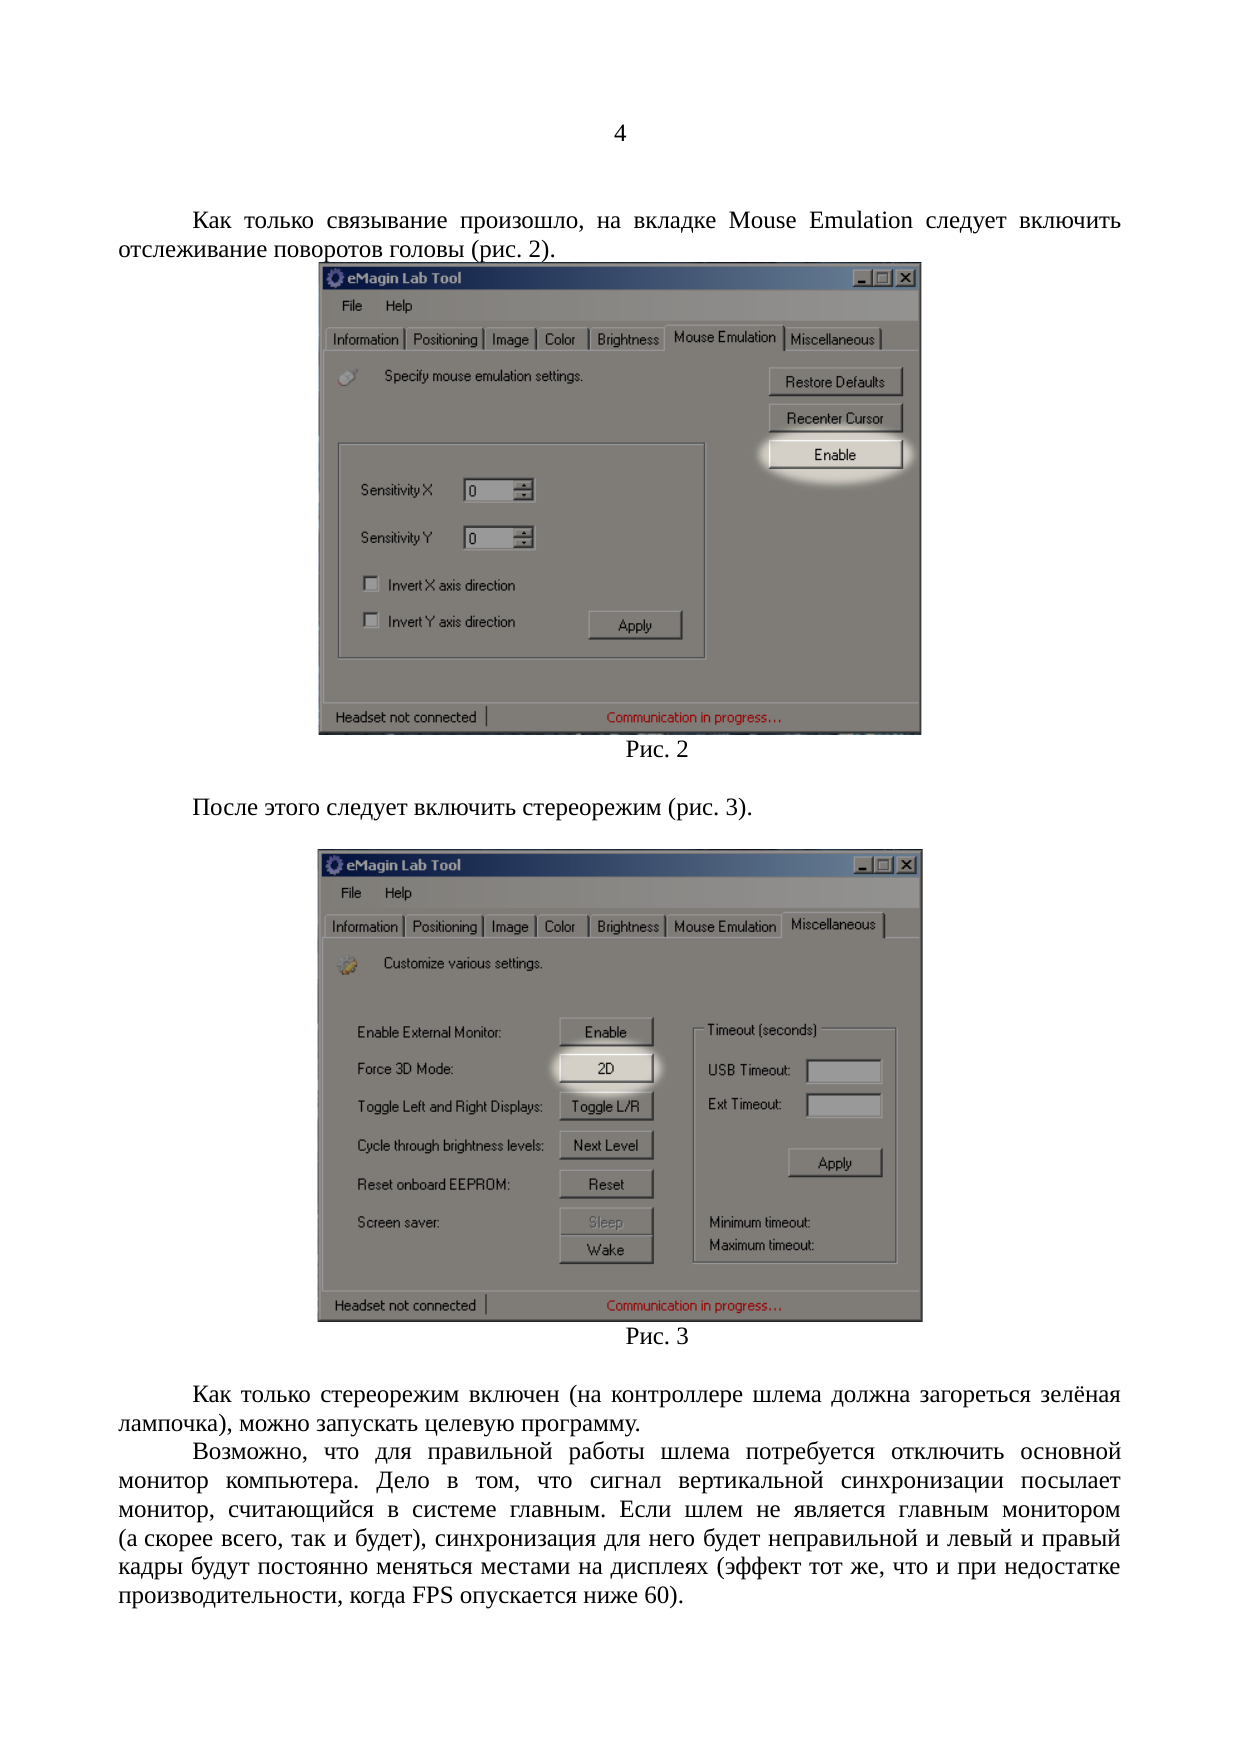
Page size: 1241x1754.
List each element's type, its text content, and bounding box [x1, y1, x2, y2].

text Как только связывание произошло, на вкладке Mouse Emulation следует включить отслеживание поворотов головы (рис. 2). [118, 205, 1122, 263]
picture [317, 849, 923, 1322]
text После этого следует включить стереорежим (рис. 3). [118, 792, 1122, 820]
text Возможно, что для правильной работы шлема потребуется отключить основной монитор компьютера. Дело в том, что сигнал вертикальной синхронизации посылает монитор, считающийся в системе главным. Если шлем не является главным монитором (а скорее всего, так и будет), синхронизация для него будет неправильной и левый и правый кадры будут постоянно меняться местами на дисплеях (эффект тот же, что и при недостатке производительности, когда FPS опускается ниже 60). [118, 1436, 1122, 1609]
text Как только стереорежим включен (на контроллере шлема должна загореться зелёная лампочка), можно запускать целевую программу. [118, 1379, 1122, 1436]
text Рис. 3 [118, 849, 1122, 1350]
picture [318, 262, 922, 735]
text Рис. 2 [118, 263, 1122, 763]
